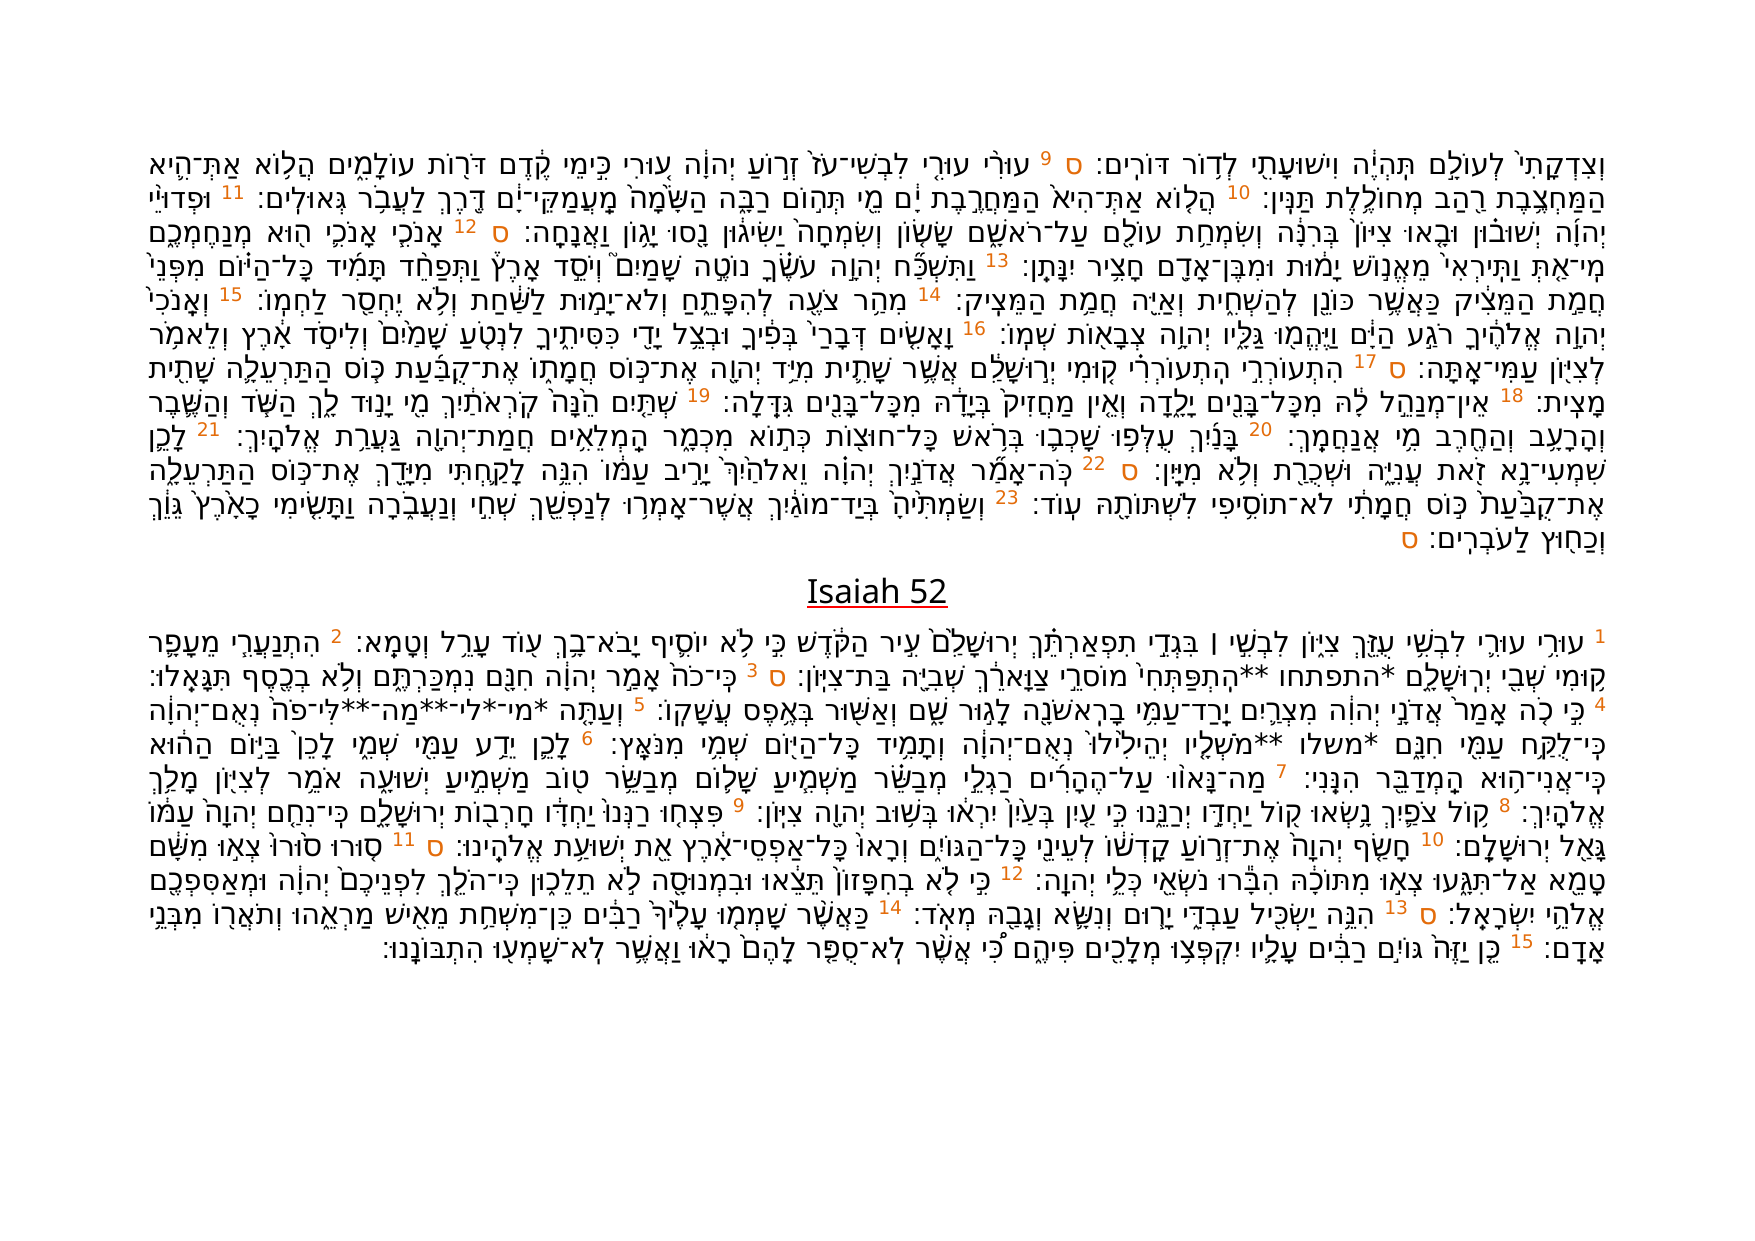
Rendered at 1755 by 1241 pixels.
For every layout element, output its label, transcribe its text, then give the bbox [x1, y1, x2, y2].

text Isaiah 52 [148, 568, 1606, 613]
text 1 שִׁמְע֥וּ אֵלַ֛י רֹ֥דְפֵי צֶ֖דֶק מְבַקְשֵׁ֣י יְהוָ֑ה הַבִּ֙יטוּ֙ אֶל־צ֣וּר חֻצַּבְתֶּ֔ם וְאֶל־מַקֶּ֥בֶת בּ֖וֹר נֻקַּרְתֶּֽם׃ 2 הַבִּ֙יטוּ֙ אֶל־אַבְרָהָ֣ם אֲבִיכֶ֔ם וְאֶל־שָׂרָ֖ה תְּחוֹלֶלְכֶ֑ם כִּי־אֶחָ֣ד קְרָאתִ֔יו וַאֲבָרְכֵ֖הוּ וְאַרְבֵּֽהוּ׃ ס ‬‬‬3 כִּֽי־נִחַ֨ם יְהוָ֜ה צִיּ֗וֹן נִחַם֙ כָּל־חָרְבֹתֶ֔יהָ וַיָּ֤שֶׂם מִדְבָּרָהּ֙ כְּעֵ֔דֶן וְעַרְבָתָ֖הּ כְּגַן־יְהוָ֑ה שָׂשׂ֤וֹן וְשִׂמְחָה֙ יִמָּ֣צֵא בָ֔הּ תּוֹדָ֖ה וְק֥וֹל זִמְרָֽה׃ ס ‬‬‬4 הַקְשִׁ֤יבוּ אֵלַי֙ עַמִּ֔י וּלְאוּמִּ֖י אֵלַ֣י הַאֲזִ֑ינוּ כִּ֤י תוֹרָה֙ מֵאִתִּ֣י תֵצֵ֔א וּמִשְׁפָּטִ֔י לְא֥וֹר עַמִּ֖ים אַרְגִּֽיעַ׃ ‬‬‬5 קָר֤וֹב צִדְקִי֙ יָצָ֣א יִשְׁעִ֔י וּזְרֹעַ֖י עַמִּ֣ים יִשְׁפֹּ֑טוּ אֵלַי֙ אִיִּ֣ים יְקַוּ֔וּ וְאֶל־זְרֹעִ֖י יְיַחֵלֽוּן׃ ‬‬‬6 שְׂאוּ֩ לַשָּׁמַ֨יִם עֵֽינֵיכֶ֜ם וְֽהַבִּ֧יטוּ אֶל־הָאָ֣רֶץ מִתַּ֗חַת כִּֽי־שָׁמַ֜יִם כֶּעָשָׁ֤ן נִמְלָ֙חוּ֙ וְהָאָ֙רֶץ֙ כַּבֶּ֣גֶד תִּבְלֶ֔ה וְיֹשְׁבֶ֖יהָ כְּמוֹ־כֵ֣ן יְמוּת֑וּן וִישֽׁוּעָתִי֙ לְעוֹלָ֣ם תִּֽהְיֶ֔ה וְצִדְקָתִ֖י לֹ֥א תֵחָֽת׃ ס ‬‬‬7 שִׁמְע֤וּ אֵלַי֙ יֹ֣דְעֵי צֶ֔דֶק עַ֖ם תּוֹרָתִ֣י בְלִבָּ֑ם אַל־תִּֽירְאוּ֙ חֶרְפַּ֣ת אֱנ֔וֹשׁ וּמִגִּדֻּפֹתָ֖ם אַל־תֵּחָֽתּוּ׃ ‬‬‬8 כִּ֤י כַבֶּ֙גֶד֙ יֹאכְלֵ֣ם עָ֔שׁ וְכַצֶּ֖מֶר יֹאכְלֵ֣ם סָ֑ס וְצִדְקָתִי֙ לְעוֹלָ֣ם תִּֽהְיֶ֔ה וִישׁוּעָתִ֖י לְד֥וֹר דּוֹרִֽים׃ ס ‬‬‬9 עוּרִ֨י עוּרִ֤י לִבְשִׁי־עֹז֙ זְר֣וֹעַ יְהוָ֔ה ע֚וּרִי כִּ֣ימֵי קֶ֔דֶם דֹּר֖וֹת עוֹלָמִ֑ים הֲל֥וֹא אַתְּ־הִ֛יא הַמַּחְצֶ֥בֶת רַ֖הַב מְחוֹלֶ֥לֶת תַּנִּֽין׃ ‬‬‬10 הֲל֤וֹא אַתְּ־הִיא֙ הַמַּחֲרֶ֣בֶת יָ֔ם מֵ֖י תְּה֣וֹם רַבָּ֑ה הַשָּׂ֙מָה֙ מַֽעֲמַקֵּי־יָ֔ם דֶּ֖רֶךְ לַעֲבֹ֥ר גְּאוּלִֽים׃ ‬‬‬11 וּפְדוּיֵ֨י יְהוָ֜ה יְשׁוּב֗וּן וּבָ֤אוּ צִיּוֹן֙ בְּרִנָּ֔ה וְשִׂמְחַ֥ת עוֹלָ֖ם עַל־רֹאשָׁ֑ם שָׂשׂ֤וֹן וְשִׂמְחָה֙ יַשִּׂיג֔וּן נָ֖סוּ יָג֥וֹן וַאֲנָחָֽה׃ ס ‬‬‬12 אָנֹכִ֧י אָנֹכִ֛י ה֖וּא מְנַחֶמְכֶ֑ם מִֽי־אַ֤תְּ וַתִּֽירְאִי֙ מֵאֱנ֣וֹשׁ יָמ֔וּת וּמִבֶּן־אָדָ֖ם חָצִ֥יר יִנָּתֵֽן׃ ‬‬‬13 וַתִּשְׁכַּ֞ח יְהוָ֣ה עֹשֶׂ֗ךָ נוֹטֶ֣ה שָׁמַיִם֮ וְיֹסֵ֣ד אָרֶץ֒ וַתְּפַחֵ֨ד תָּמִ֜יד כָּל־הַיּ֗וֹם מִפְּנֵי֙ חֲמַ֣ת הַמֵּצִ֔יק כַּאֲשֶׁ֥ר כּוֹנֵ֖ן לְהַשְׁחִ֑ית וְאַיֵּ֖ה חֲמַ֥ת הַמֵּצִֽיק׃ ‬‬‬14 מִהַ֥ר צֹעֶ֖ה לְהִפָּתֵ֑חַ וְלֹא־יָמ֣וּת לַשַּׁ֔חַת וְלֹ֥א יֶחְסַ֖ר לַחְמֽוֹ׃ ‬‬‬15 וְאָֽנֹכִי֙ יְהוָ֣ה אֱלֹהֶ֔יךָ רֹגַ֣ע הַיָּ֔ם וַיֶּהֱמ֖וּ גַּלָּ֑יו יְהוָ֥ה צְבָא֖וֹת שְׁמֽוֹ׃ ‬‬‬16 וָאָשִׂ֤ים דְּבָרַי֙ בְּפִ֔יךָ וּבְצֵ֥ל יָדִ֖י כִּסִּיתִ֑יךָ לִנְטֹ֤עַ שָׁמַ֙יִם֙ וְלִיסֹ֣ד אָ֔רֶץ וְלֵאמֹ֥ר לְצִיּ֖וֹן עַמִּי־אָֽתָּה׃ ס ‬‬‬17 הִתְעוֹרְרִ֣י הִֽתְעוֹרְרִ֗י ק֚וּמִי יְר֣וּשָׁלִַ֔ם אֲשֶׁ֥ר שָׁתִ֛ית מִיַּ֥ד יְהוָ֖ה אֶת־כּ֣וֹס חֲמָת֑וֹ אֶת־קֻבַּ֜עַת כּ֧וֹס הַתַּרְעֵלָ֛ה שָׁתִ֖ית מָצִֽית׃ ‬‬‬18 אֵין־מְנַהֵ֣ל לָ֔הּ מִכָּל־בָּנִ֖ים יָלָ֑דָה וְאֵ֤ין מַחֲזִיק֙ בְּיָדָ֔הּ מִכָּל־בָּנִ֖ים גִּדֵּֽלָה׃ ‬‬‬19 שְׁתַּ֤יִם הֵ֙נָּה֙ קֹֽרְאֹתַ֔יִךְ מִ֖י יָנ֣וּד לָ֑ךְ הַשֹּׁ֧ד וְהַשֶּׁ֛בֶר וְהָרָעָ֥ב וְהַחֶ֖רֶב מִ֥י אֲנַחֲמֵֽךְ׃ ‬‬‬20 בָּנַ֜יִךְ עֻלְּפ֥וּ שָׁכְב֛וּ בְּרֹ֥אשׁ כָּל־חוּצ֖וֹת כְּת֣וֹא מִכְמָ֑ר הַֽמְלֵאִ֥ים חֲמַת־יְהוָ֖ה גַּעֲרַ֥ת אֱלֹהָֽיִךְ׃ ‬‬‬21 לָכֵ֛ן שִׁמְעִי־נָ֥א זֹ֖את עֲנִיָּ֑ה וּשְׁכֻרַ֖ת וְלֹ֥א מִיָּֽיִן׃ ס ‬‬‬22 כֹּֽה־אָמַ֞ר אֲדֹנַ֣יִךְ יְהוָ֗ה וֵאלֹהַ֙יִךְ֙ יָרִ֣יב עַמּ֔וֹ הִנֵּ֥ה לָקַ֛חְתִּי מִיָּדֵ֖ךְ אֶת־כּ֣וֹס הַתַּרְעֵלָ֑ה אֶת־קֻבַּ֙עַת֙ כּ֣וֹס חֲמָתִ֔י לֹא־תוֹסִ֥יפִי לִשְׁתּוֹתָ֖הּ עֽוֹד׃ ‬‬‬23 וְשַׂמְתִּ֙יהָ֙ בְּיַד־מוֹגַ֔יִךְ אֲשֶׁר־אָמְר֥וּ לְנַפְשֵׁ֖ךְ שְׁחִ֣י וְנַעֲבֹ֑רָה וַתָּשִׂ֤ימִי כָאָ֙רֶץ֙ גֵּוֵ֔ךְ וְכַח֖וּץ לַעֹבְרִֽים׃ ס ‬‬‬‬‬‬‬‬‬‬‬‬‬‬‬‬‬‬‬‬‬‬‬‬‬ [148, 148, 1606, 555]
text 1 עוּרִ֥י עוּרִ֛י לִבְשִׁ֥י עֻזֵּ֖ךְ צִיּ֑וֹן לִבְשִׁ֣י ׀ בִּגְדֵ֣י תִפְאַרְתֵּ֗ךְ יְרוּשָׁלִַ֙ם֙ עִ֣יר הַקֹּ֔דֶשׁ כִּ֣י לֹ֥א יוֹסִ֛יף יָבֹא־בָ֥ךְ ע֖וֹד עָרֵ֥ל וְטָמֵֽא׃ 2 הִתְנַעֲרִ֧י מֵעָפָ֛ר ק֥וּמִי שְּׁבִ֖י יְרֽוּשָׁלָ֑͏ִם *התפתחו **הִֽתְפַּתְּחִי֙ מוֹסרֵ֣י צַוָּארֵ֔ךְ שְׁבִיָּ֖ה בַּת־צִיּֽוֹן׃ ס ‬‬‬3 כִּֽי־כֹה֙ אָמַ֣ר יְהוָ֔ה חִנָּ֖ם נִמְכַּרְתֶּ֑ם וְלֹ֥א בְכֶ֖סֶף תִּגָּאֵֽלוּ׃ ‬‬‬4 כִּ֣י כֹ֤ה אָמַר֙ אֲדֹנָ֣י יְהוִ֔ה מִצְרַ֛יִם יָֽרַד־עַמִּ֥י בָרִֽאשֹׁנָ֖ה לָג֣וּר שָׁ֑ם וְאַשּׁ֖וּר בְּאֶ֥פֶס עֲשָׁקֽוֹ׃ ‬‬‬5 וְעַתָּ֤ה *מי־*לי־**מַה־**לִּי־פֹה֙ נְאֻם־יְהוָ֔ה כִּֽי־לֻקַּ֥ח עַמִּ֖י חִנָּ֑ם *משלו **מֹשְׁלָ֤יו יְהֵילִ֙ילוּ֙ נְאֻם־יְהוָ֔ה וְתָמִ֥יד כָּל־הַיּ֖וֹם שְׁמִ֥י מִנֹּאָּֽץ׃ ‬‬‬6 לָכֵ֛ן יֵדַ֥ע עַמִּ֖י שְׁמִ֑י לָכֵן֙ בַּיּ֣וֹם הַה֔וּא כִּֽי־אֲנִי־ה֥וּא הַֽמְדַבֵּ֖ר הִנֵּֽנִי׃ ‬‬‬7 מַה־נָּאו֨וּ עַל־הֶהָרִ֜ים רַגְלֵ֣י מְבַשֵּׂ֗ר מַשְׁמִ֧יעַ שָׁל֛וֹם מְבַשֵּׂ֥ר ט֖וֹב מַשְׁמִ֣יעַ יְשׁוּעָ֑ה אֹמֵ֥ר לְצִיּ֖וֹן מָלַ֥ךְ אֱלֹהָֽיִךְ׃ ‬‬‬8 ק֥וֹל צֹפַ֛יִךְ נָ֥שְׂאוּ ק֖וֹל יַחְדָּ֣ו יְרַנֵּ֑נוּ כִּ֣י עַ֤יִן בְּעַ֙יִן֙ יִרְא֔וּ בְּשׁ֥וּב יְהוָ֖ה צִיּֽוֹן׃ ‬‬‬9 פִּצְח֤וּ רַנְּנוּ֙ יַחְדָּ֔ו חָרְב֖וֹת יְרוּשָׁלָ֑͏ִם כִּֽי־נִחַ֤ם יְהוָה֙ עַמּ֔וֹ גָּאַ֖ל יְרוּשָׁלָֽ͏ִם׃ ‬‬‬10 חָשַׂ֤ף יְהוָה֙ אֶת־זְר֣וֹעַ קָדְשׁ֔וֹ לְעֵינֵ֖י כָּל־הַגּוֹיִ֑ם וְרָאוּ֙ כָּל־אַפְסֵי־אָ֔רֶץ אֵ֖ת יְשׁוּעַ֥ת אֱלֹהֵֽינוּ׃ ס ‬‬‬11 ס֤וּרוּ ס֙וּרוּ֙ צְא֣וּ מִשָּׁ֔ם טָמֵ֖א אַל־תִּגָּ֑עוּ צְא֣וּ מִתּוֹכָ֔הּ הִבָּ֕רוּ נֹשְׂאֵ֖י כְּלֵ֥י יְהוָֽה׃ ‬‬‬12 כִּ֣י לֹ֤א בְחִפָּזוֹן֙ תֵּצֵ֔אוּ וּבִמְנוּסָ֖ה לֹ֣א תֵלֵכ֑וּן כִּֽי־הֹלֵ֤ךְ לִפְנֵיכֶם֙ יְהוָ֔ה וּמְאַסִּפְכֶ֖ם אֱלֹהֵ֥י יִשְׂרָאֵֽל׃ ס ‬‬‬13 הִנֵּ֥ה יַשְׂכִּ֖יל עַבְדִּ֑י יָר֧וּם וְנִשָּׂ֛א וְגָבַ֖הּ מְאֹֽד׃ ‬‬‬14 כַּאֲשֶׁ֨ר שָׁמְמ֤וּ עָלֶ֙יךָ֙ רַבִּ֔ים כֵּן־מִשְׁחַ֥ת מֵאִ֖ישׁ מַרְאֵ֑הוּ וְתֹאֲר֖וֹ מִבְּנֵ֥י אָדָֽם׃ ‬‬‬15 כֵּ֤ן יַזֶּה֙ גּוֹיִ֣ם רַבִּ֔ים עָלָ֛יו יִקְפְּצ֥וּ מְלָכִ֖ים פִּיהֶ֑ם כִּ֠י אֲשֶׁ֨ר לֹֽא־סֻפַּ֤ר לָהֶם֙ רָא֔וּ וַאֲשֶׁ֥ר לֹֽא־שָׁמְע֖וּ הִתְבּוֹנָֽנוּ׃ ‬‬‬‬‬‬‬‬‬‬‬‬‬‬‬‬‬ [148, 626, 1606, 965]
